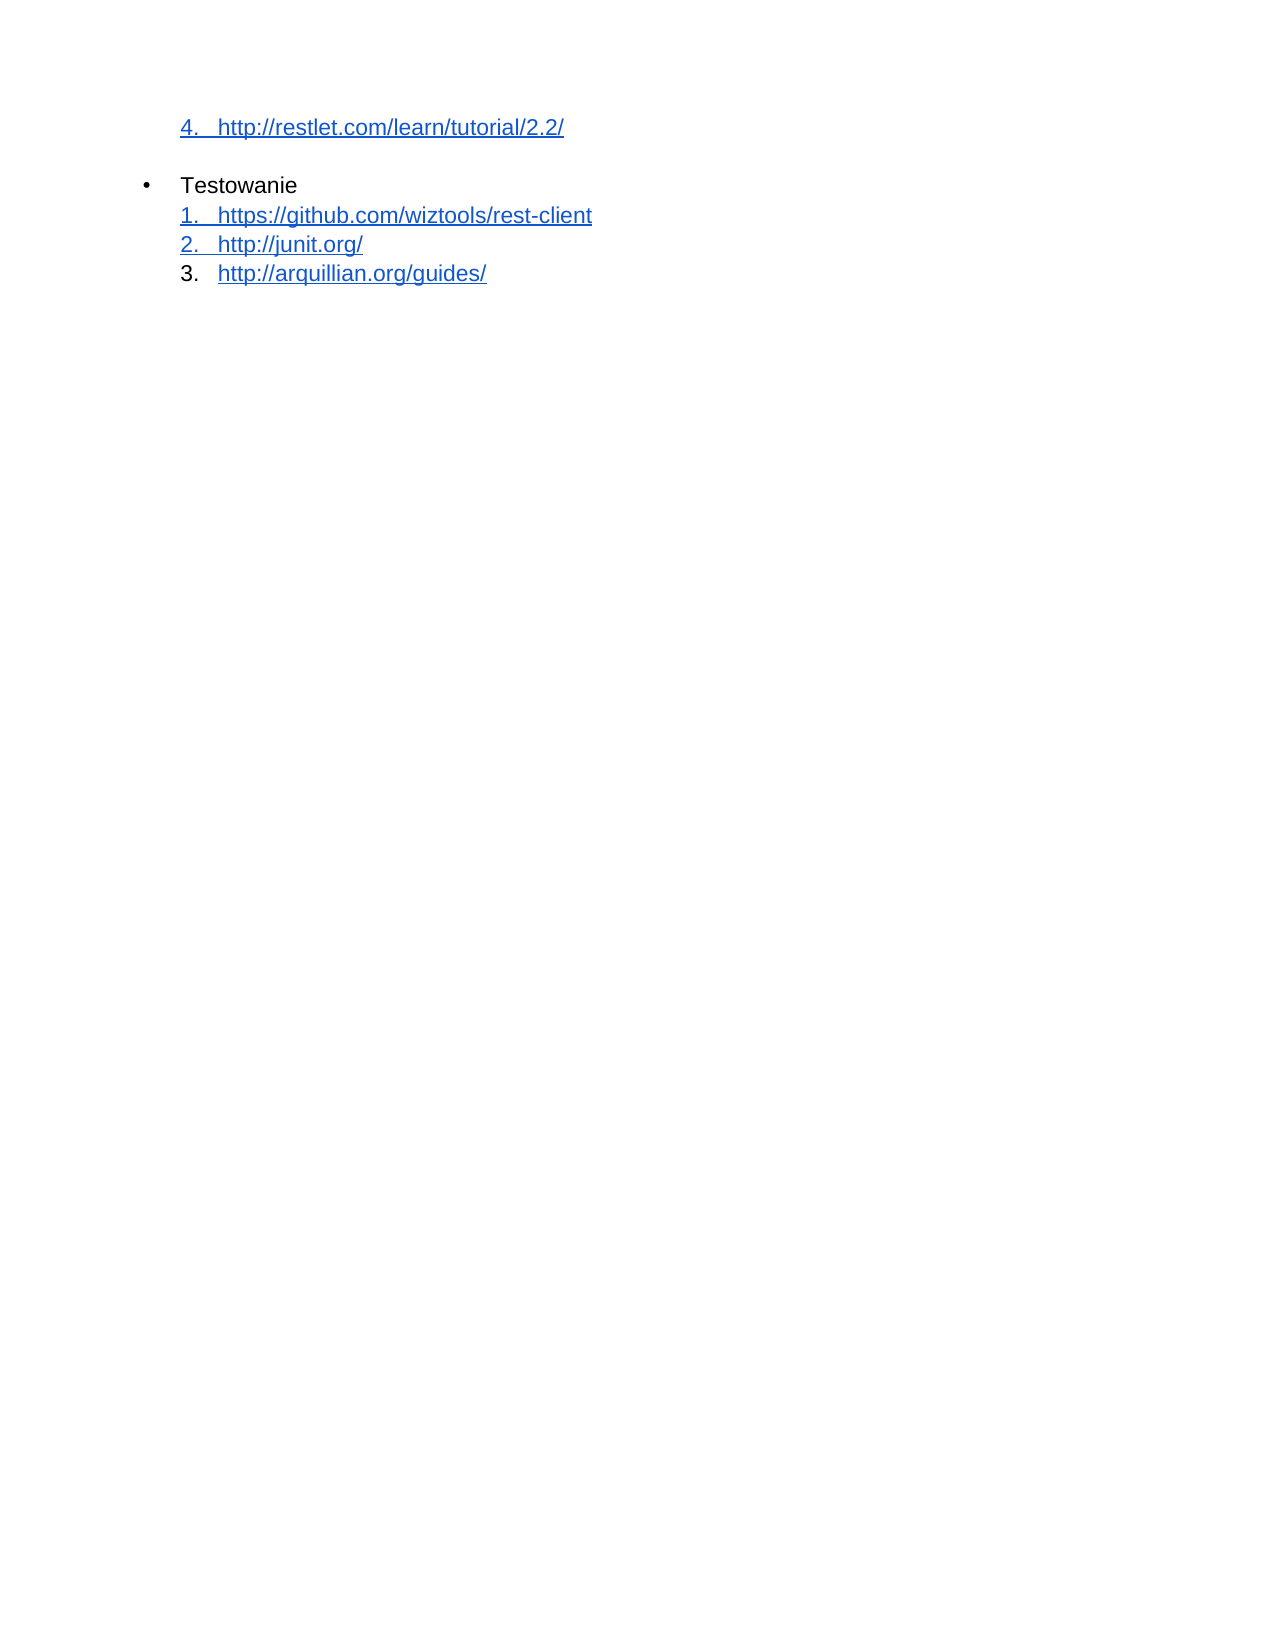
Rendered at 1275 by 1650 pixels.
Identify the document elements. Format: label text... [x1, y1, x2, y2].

list http://junit.org/ [180, 232, 1170, 257]
list http://restlet.com/learn/tutorial/2.2/ [180, 114, 1170, 140]
list http://arquillian.org/guides/ [180, 261, 1170, 287]
list https://github.com/wiztools/rest-client [180, 202, 1170, 228]
list Testowanie [143, 173, 1170, 198]
